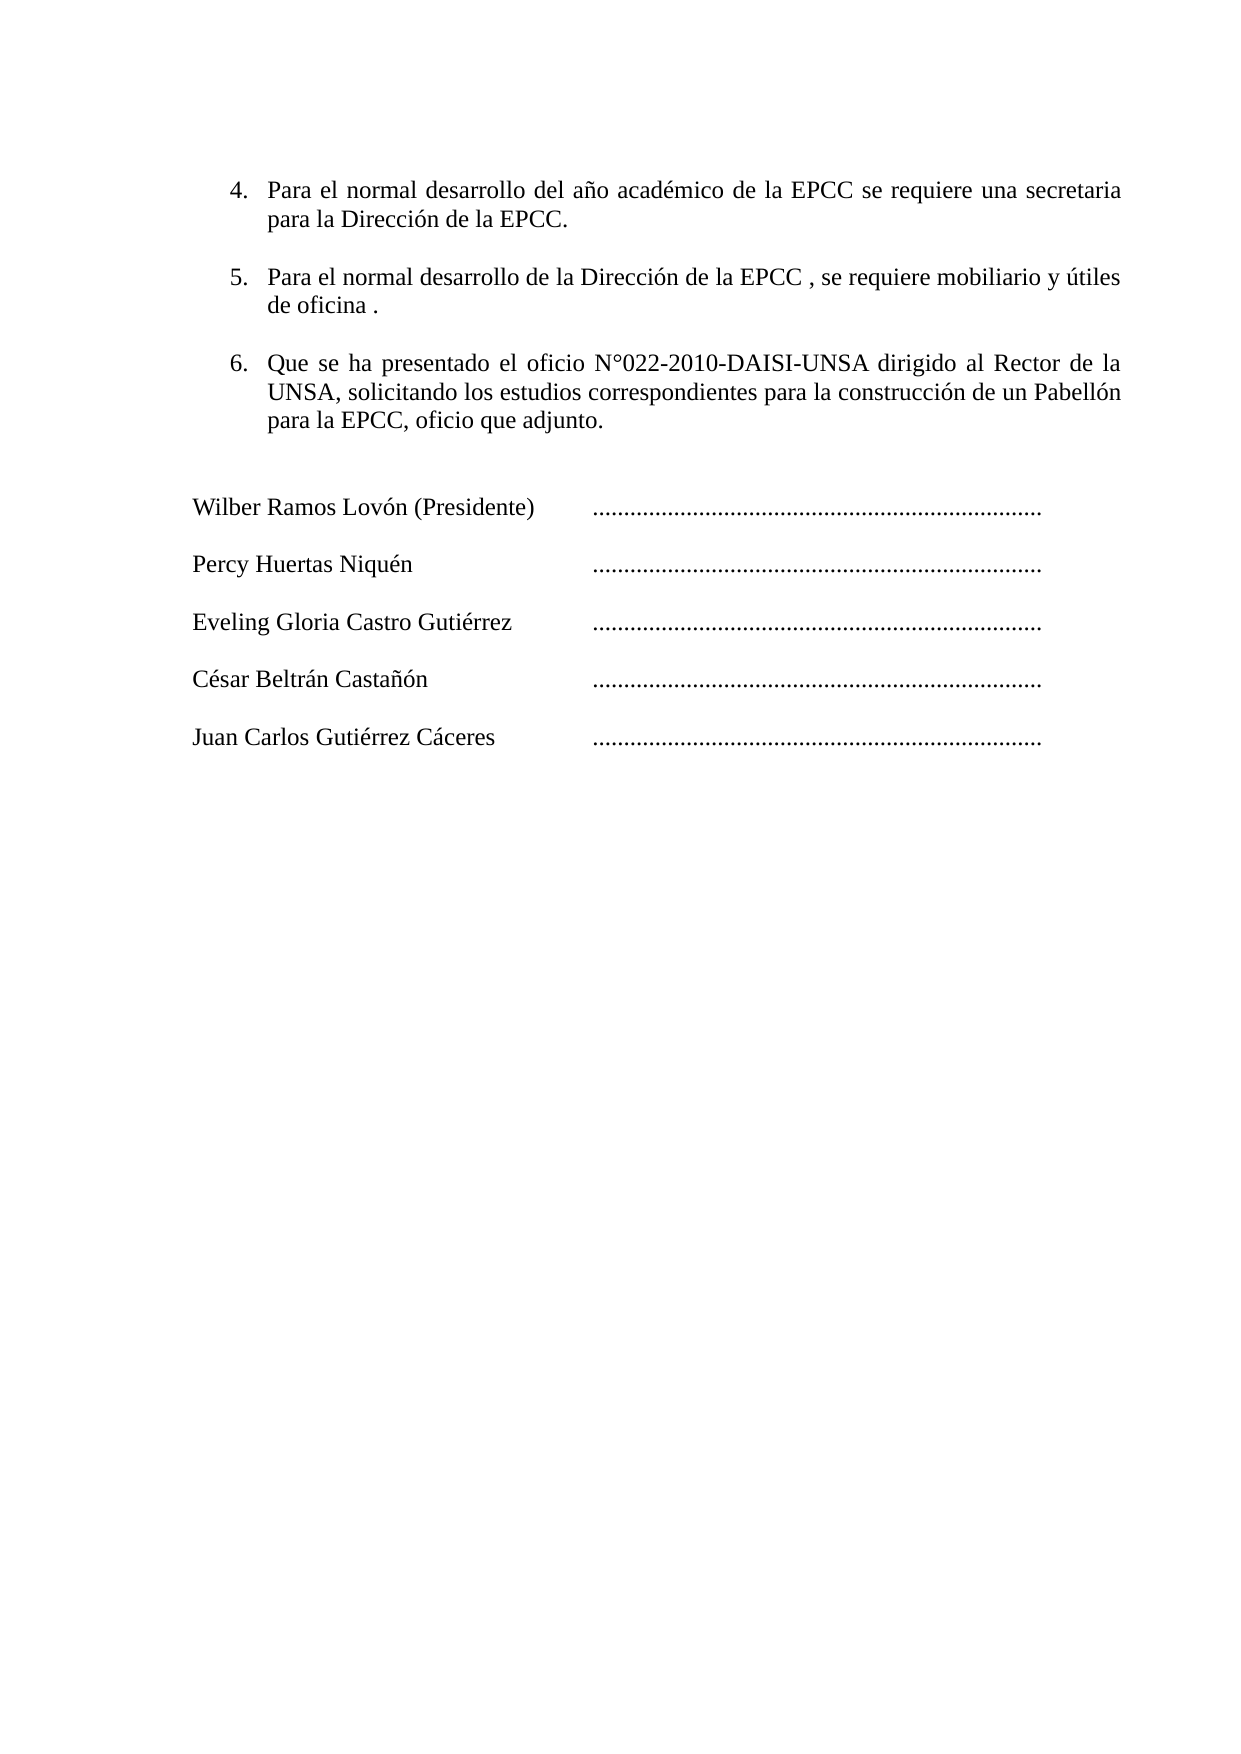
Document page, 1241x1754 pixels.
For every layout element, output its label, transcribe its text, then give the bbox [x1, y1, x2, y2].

list Que se ha presentado el oficio N°022-2010-DAISI-UNSA dirigido al Rector de la UNSA, solicitando los estudios correspondientes para la construcción de un Pabellón para la EPCC, oficio que adjunto. [229, 348, 1122, 434]
text Juan Carlos Gutiérrez Cáceres ........................................................................ [192, 722, 1122, 751]
list Para el normal desarrollo de la Dirección de la EPCC , se requiere mobiliario y útiles de oficina . [229, 262, 1122, 319]
text Percy Huertas Niquén ........................................................................ [192, 549, 1122, 578]
list Para el normal desarrollo del año académico de la EPCC se requiere una secretaria para la Dirección de la EPCC. [229, 176, 1122, 233]
text Wilber Ramos Lovón (Presidente) ........................................................................ [192, 492, 1122, 521]
text Eveling Gloria Castro Gutiérrez ........................................................................ [192, 607, 1122, 636]
text César Beltrán Castañón ........................................................................ [192, 664, 1122, 693]
